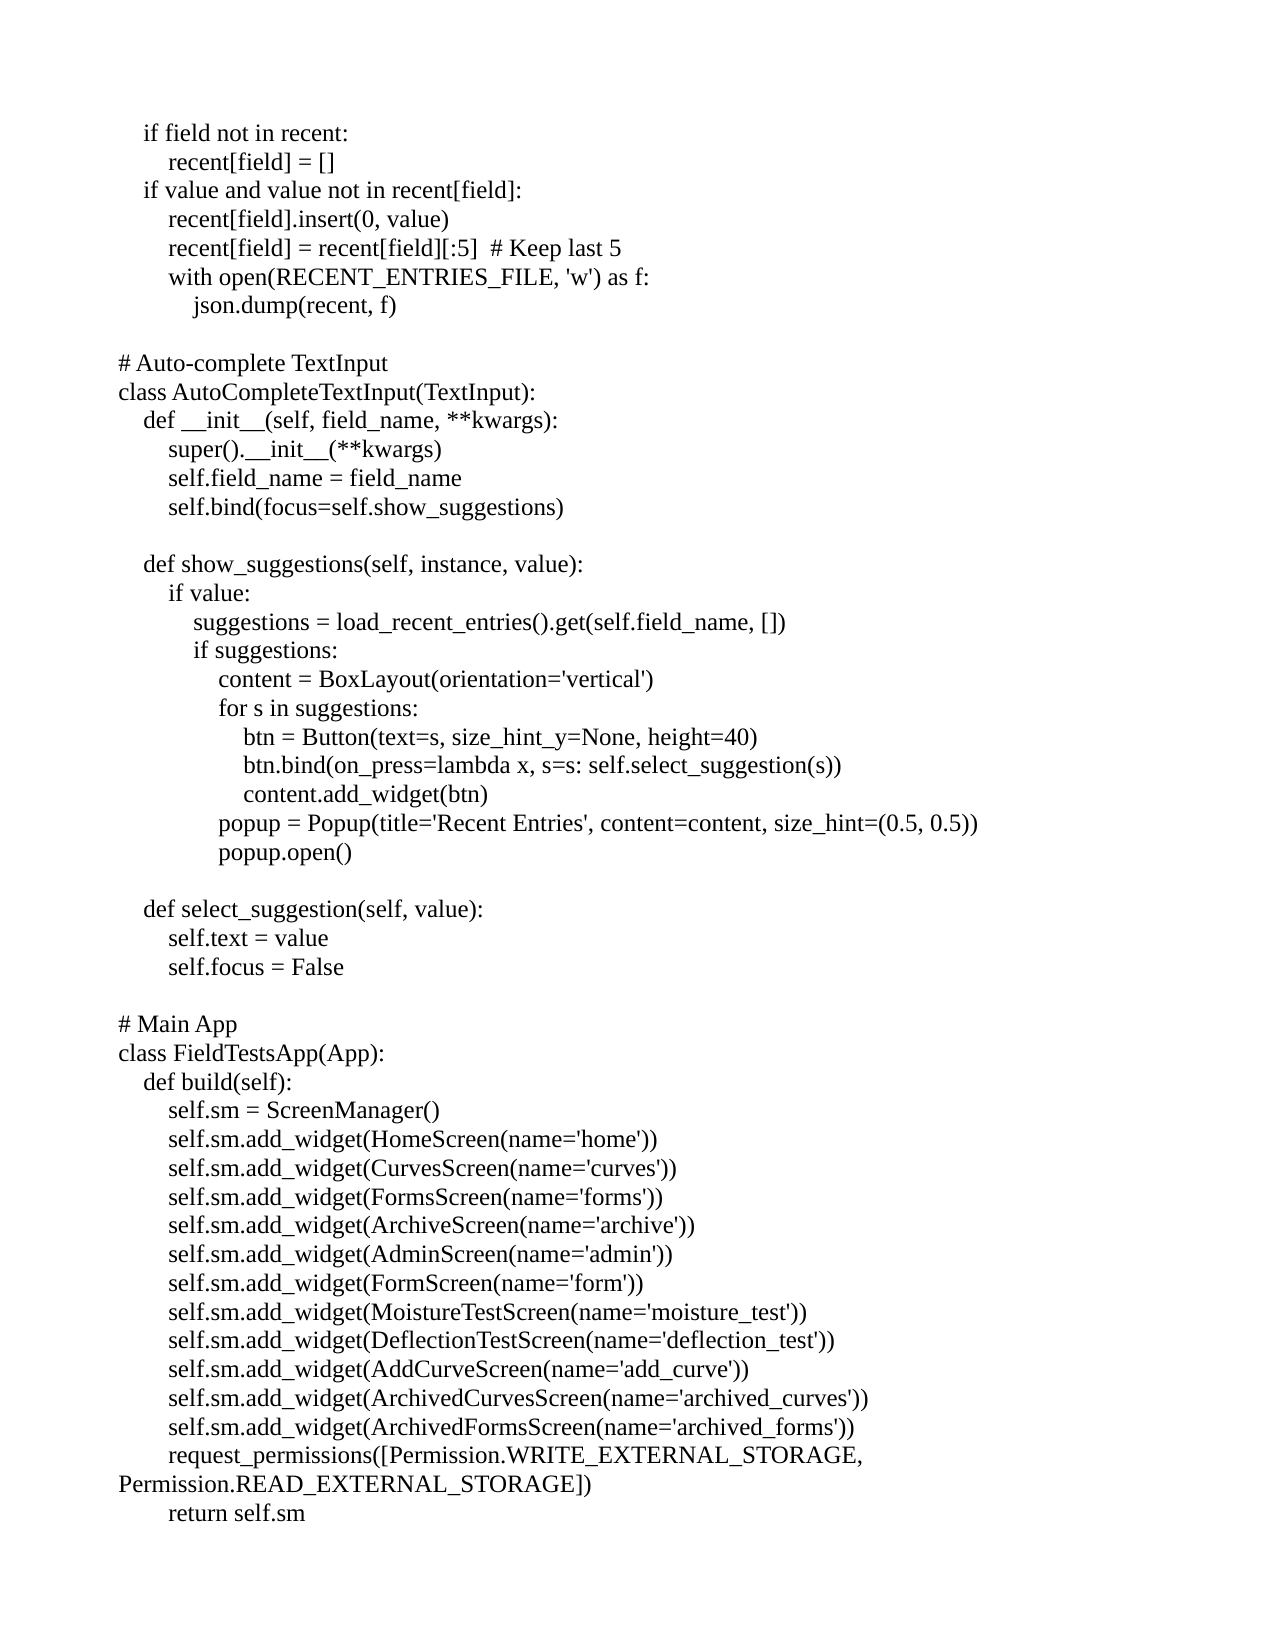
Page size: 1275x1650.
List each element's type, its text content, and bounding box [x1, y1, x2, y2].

text btn = Button(text=s, size_hint_y=None, height=40) [118, 722, 1157, 751]
text popup.open() [118, 837, 1157, 866]
text def show_suggestions(self, instance, value): [118, 549, 1157, 578]
text self.sm.add_widget(CurvesScreen(name='curves')) [118, 1153, 1157, 1182]
text json.dump(recent, f) [118, 291, 1157, 319]
text self.sm = ScreenManager() [118, 1096, 1157, 1124]
text content.add_widget(btn) [118, 779, 1157, 808]
text content = BoxLayout(orientation='vertical') [118, 664, 1157, 693]
text self.sm.add_widget(FormsScreen(name='forms')) [118, 1182, 1157, 1211]
text self.sm.add_widget(FormScreen(name='form')) [118, 1268, 1157, 1297]
text recent[field].insert(0, value) [118, 204, 1157, 233]
text self.sm.add_widget(ArchivedCurvesScreen(name='archived_curves')) [118, 1383, 1157, 1412]
text super().__init__(**kwargs) [118, 434, 1157, 463]
text for s in suggestions: [118, 693, 1157, 722]
text if suggestions: [118, 636, 1157, 664]
text def build(self): [118, 1067, 1157, 1096]
text class FieldTestsApp(App): [118, 1038, 1157, 1067]
text self.sm.add_widget(MoistureTestScreen(name='moisture_test')) [118, 1297, 1157, 1326]
text self.sm.add_widget(ArchivedFormsScreen(name='archived_forms')) [118, 1412, 1157, 1441]
text self.text = value [118, 923, 1157, 952]
text class AutoCompleteTextInput(TextInput): [118, 377, 1157, 406]
text if value and value not in recent[field]: [118, 176, 1157, 204]
text recent[field] = recent[field][:5] # Keep last 5 [118, 233, 1157, 262]
text popup = Popup(title='Recent Entries', content=content, size_hint=(0.5, 0.5)) [118, 808, 1157, 837]
text self.sm.add_widget(ArchiveScreen(name='archive')) [118, 1211, 1157, 1239]
text self.sm.add_widget(AdminScreen(name='admin')) [118, 1239, 1157, 1268]
text if value: [118, 578, 1157, 607]
text def select_suggestion(self, value): [118, 894, 1157, 923]
text self.focus = False [118, 952, 1157, 981]
text self.sm.add_widget(HomeScreen(name='home')) [118, 1124, 1157, 1153]
text if field not in recent: [118, 118, 1157, 147]
text suggestions = load_recent_entries().get(self.field_name, []) [118, 607, 1157, 636]
text self.sm.add_widget(DeflectionTestScreen(name='deflection_test')) [118, 1326, 1157, 1354]
text def __init__(self, field_name, **kwargs): [118, 406, 1157, 434]
text btn.bind(on_press=lambda x, s=s: self.select_suggestion(s)) [118, 751, 1157, 779]
text request_permissions([Permission.WRITE_EXTERNAL_STORAGE, Permission.READ_EXTERNAL_STORAGE]) [118, 1441, 1157, 1498]
text self.bind(focus=self.show_suggestions) [118, 492, 1157, 521]
text with open(RECENT_ENTRIES_FILE, 'w') as f: [118, 262, 1157, 291]
text self.sm.add_widget(AddCurveScreen(name='add_curve')) [118, 1354, 1157, 1383]
text return self.sm [118, 1498, 1157, 1527]
text # Auto-complete TextInput [118, 348, 1157, 377]
text # Main App [118, 1009, 1157, 1038]
text self.field_name = field_name [118, 463, 1157, 492]
text recent[field] = [] [118, 147, 1157, 176]
